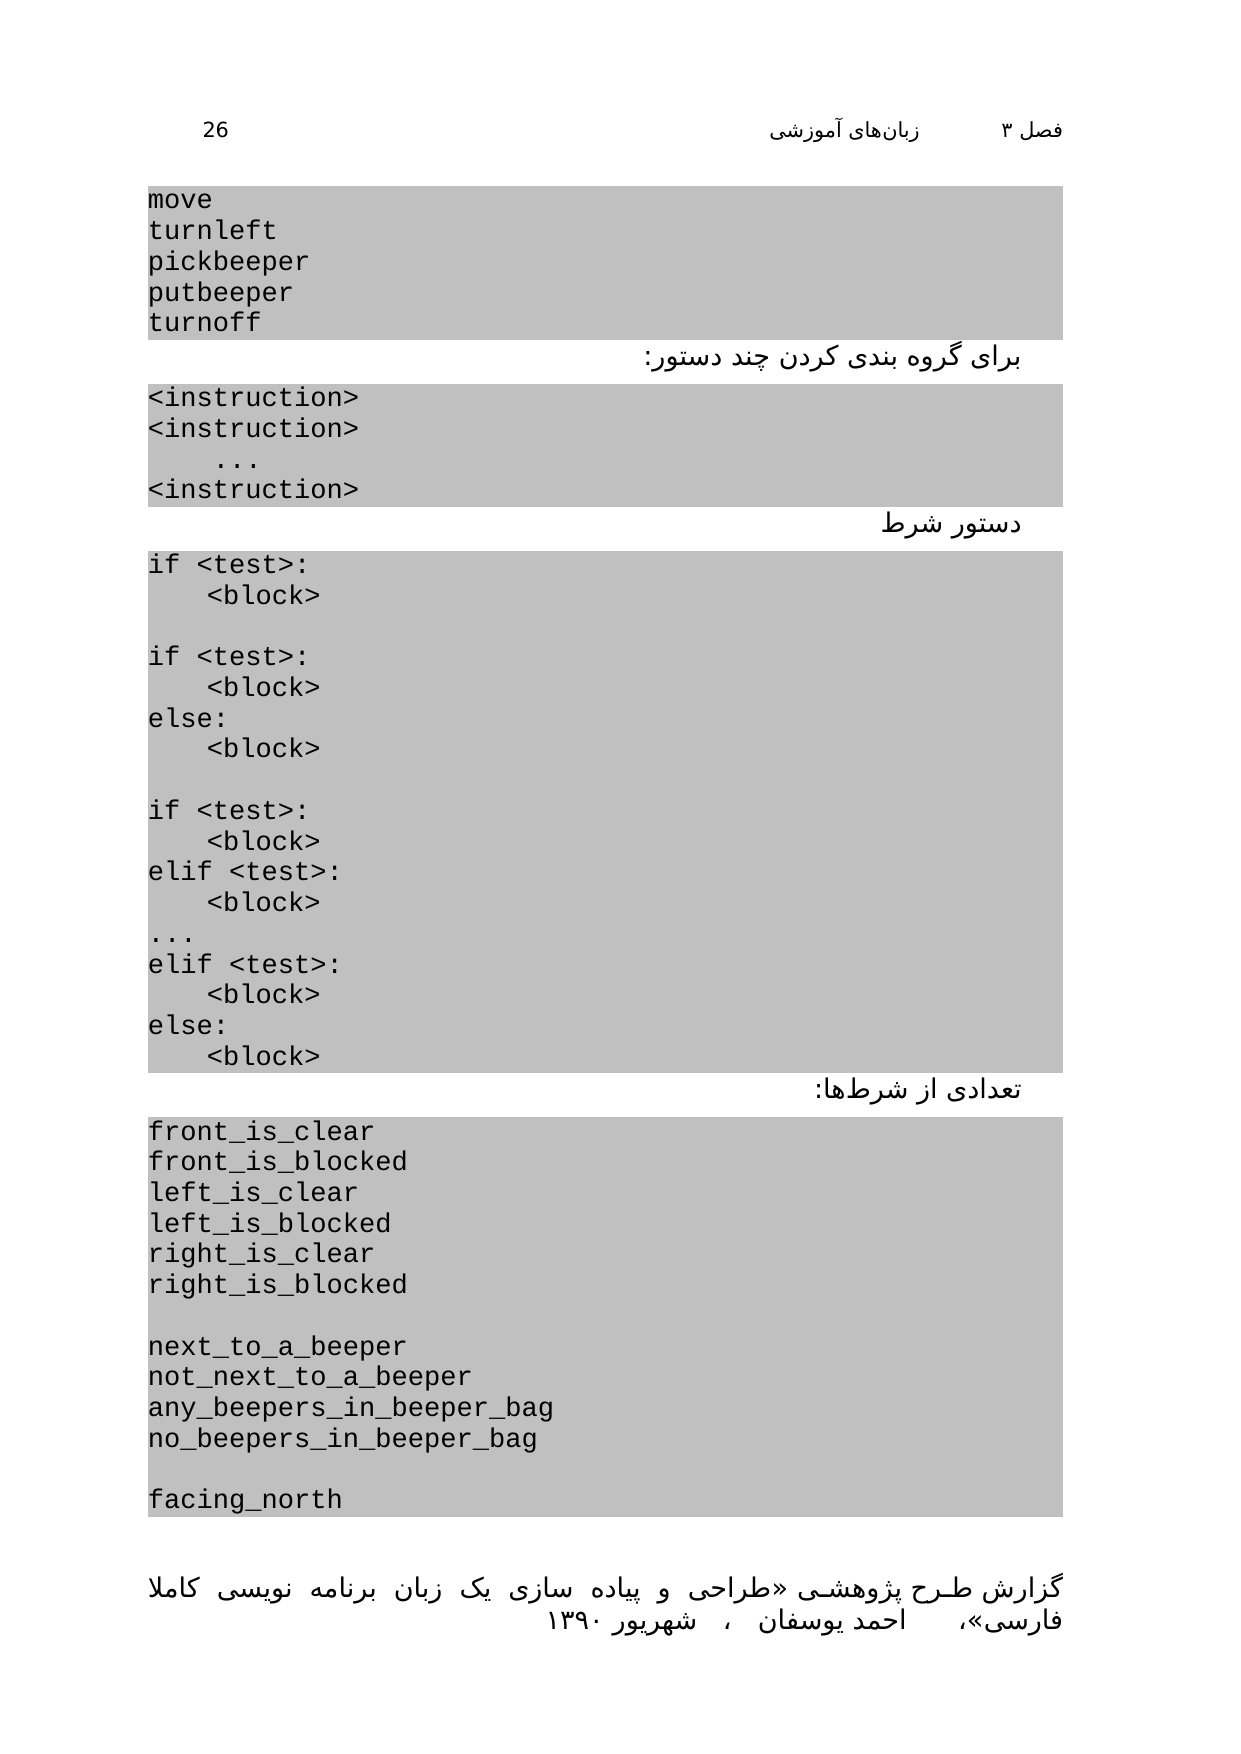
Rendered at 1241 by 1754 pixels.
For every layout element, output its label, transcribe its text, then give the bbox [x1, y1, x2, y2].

text <instruction> [148, 384, 1063, 415]
text ... [148, 445, 1063, 476]
text right_is_clear [148, 1240, 1063, 1271]
text elif <test>: [148, 950, 1063, 981]
text if <test>: [148, 551, 1063, 582]
text دستور شرط [148, 507, 1063, 538]
text ... [148, 920, 1063, 950]
text if <test>: [148, 643, 1063, 674]
text facing_north [148, 1486, 1063, 1517]
text elif <test>: [148, 858, 1063, 889]
text left_is_blocked [148, 1209, 1063, 1240]
text <block> [148, 981, 1063, 1012]
text <block> [148, 735, 1063, 766]
text <instruction> [148, 415, 1063, 445]
text next_to_a_beeper [148, 1332, 1063, 1363]
text تعدادی از شرط‌ها: [148, 1073, 1063, 1105]
text not_next_to_a_beeper [148, 1363, 1063, 1394]
text <instruction> [148, 476, 1063, 507]
text <block> [148, 889, 1063, 920]
text turnleft [148, 217, 1063, 248]
text right_is_blocked [148, 1271, 1063, 1302]
text برای گروه بندی کردن چند دستور: [148, 340, 1063, 371]
text front_is_clear [148, 1117, 1063, 1148]
text pickbeeper [148, 248, 1063, 278]
text <block> [148, 827, 1063, 858]
text turnoff [148, 309, 1063, 340]
text <block> [148, 1043, 1063, 1073]
text any_beepers_in_beeper_bag [148, 1394, 1063, 1425]
text if <test>: [148, 797, 1063, 827]
text front_is_blocked [148, 1148, 1063, 1179]
text else: [148, 704, 1063, 735]
text <block> [148, 674, 1063, 704]
text no_beepers_in_beeper_bag [148, 1425, 1063, 1455]
text <block> [148, 582, 1063, 612]
text else: [148, 1012, 1063, 1043]
text move [148, 186, 1063, 217]
text left_is_clear [148, 1179, 1063, 1209]
text putbeeper [148, 278, 1063, 309]
